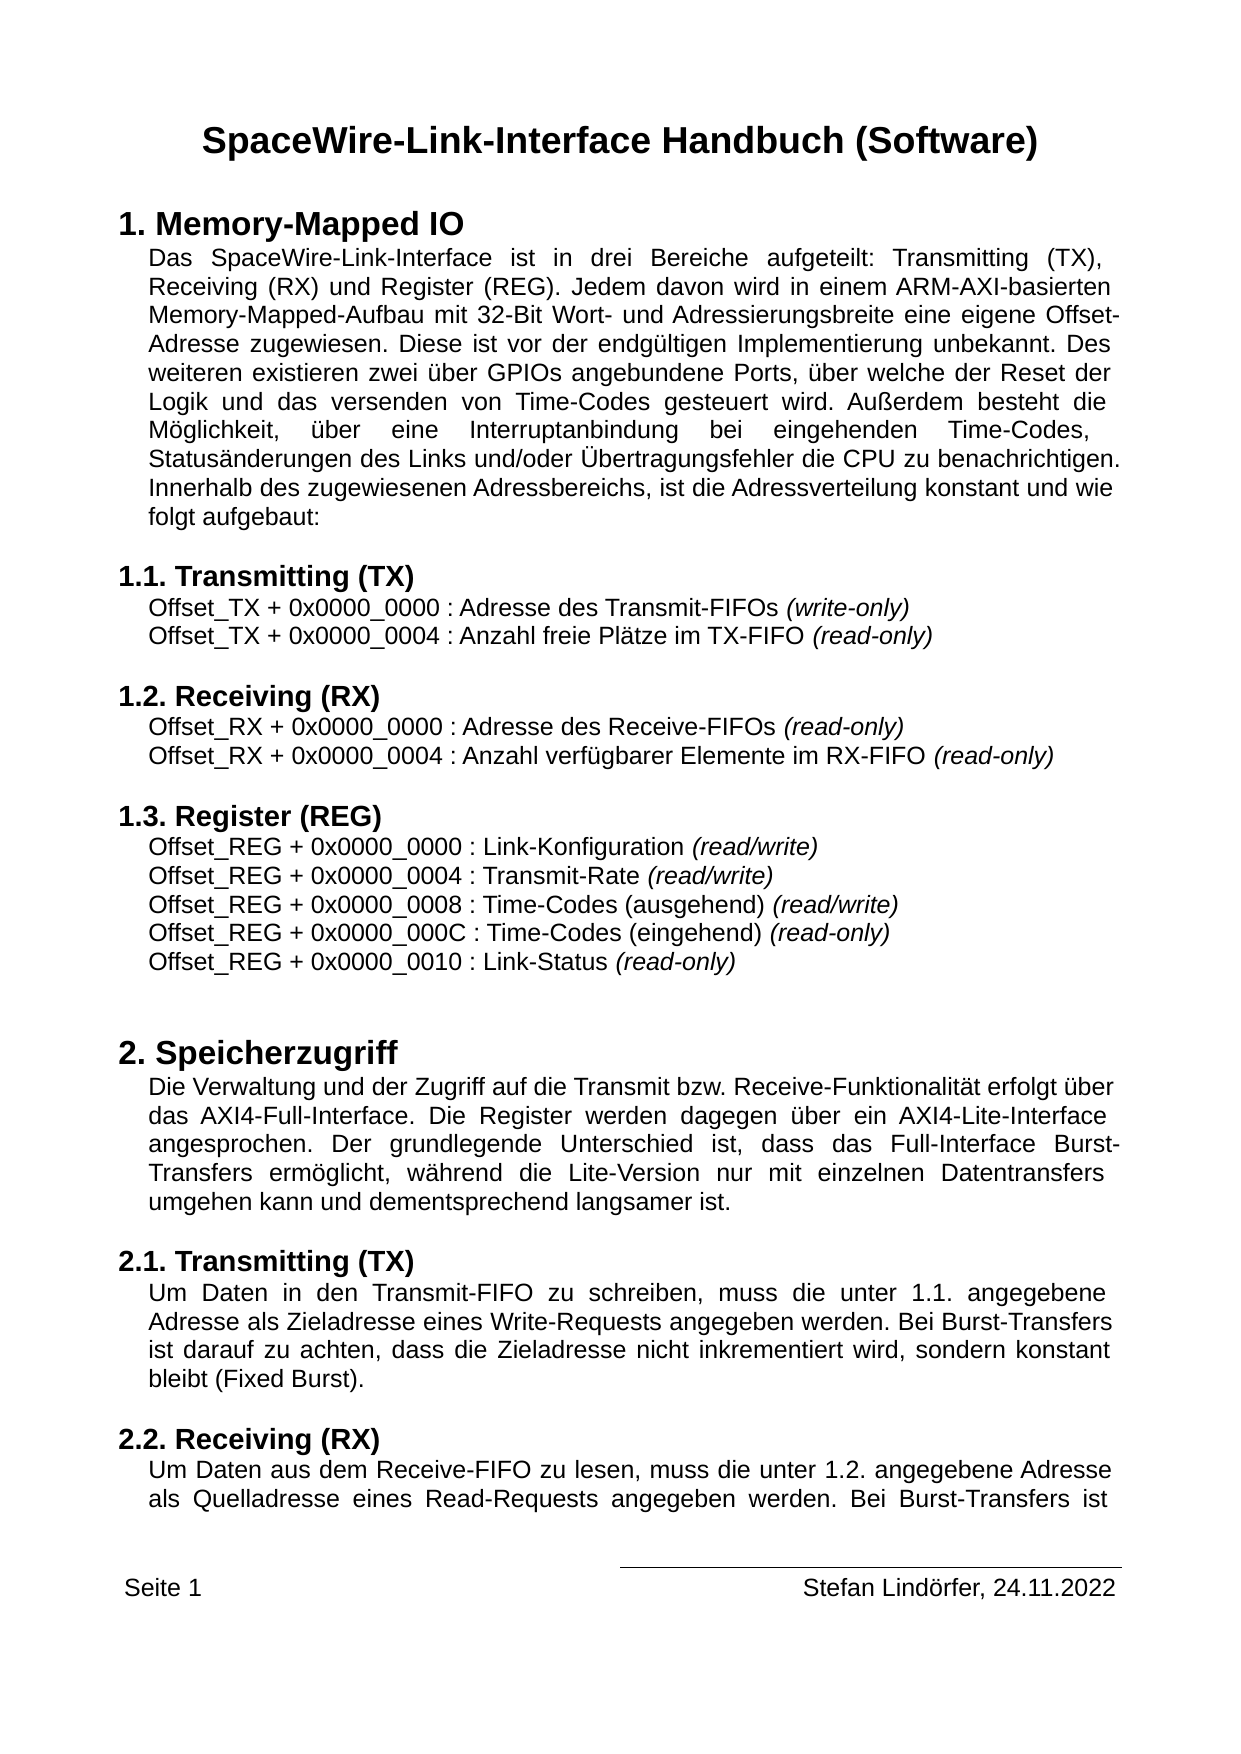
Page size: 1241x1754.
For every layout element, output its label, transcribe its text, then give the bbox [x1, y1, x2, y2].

text 2.2. Receiving (RX) [118, 1422, 1122, 1455]
text 1. Memory-Mapped IO [118, 204, 1122, 243]
text Offset_TX + 0x0000_0000 : Adresse des Transmit-FIFOs (write-only) [118, 593, 1122, 621]
text Offset_REG + 0x0000_0008 : Time-Codes (ausgehend) (read/write) [118, 890, 1122, 918]
text 2.1. Transmitting (TX) [118, 1244, 1122, 1278]
text 1.1. Transmitting (TX) [118, 559, 1122, 593]
text Offset_RX + 0x0000_0000 : Adresse des Receive-FIFOs (read-only) [118, 712, 1122, 741]
text Offset_TX + 0x0000_0004 : Anzahl freie Plätze im TX-FIFO (read-only) [118, 621, 1122, 650]
text Um Daten aus dem Receive-FIFO zu lesen, muss die unter 1.2. angegebene Adresse als Quelladresse eines Read-Requests angegeben werden. Bei Burst-Transfers ist [118, 1455, 1122, 1513]
text Das SpaceWire-Link-Interface ist in drei Bereiche aufgeteilt: Transmitting (TX), Receiving (RX) und Register (REG). Jedem davon wird in einem ARM-AXI-basierten Memory-Mapped-Aufbau mit 32-Bit Wort- und Adressierungsbreite eine eigene Offset- Adresse zugewiesen. Diese ist vor der endgültigen Implementierung unbekannt. Des weiteren existieren zwei über GPIOs angebundene Ports, über welche der Reset der Logik und das versenden von Time-Codes gesteuert wird. Außerdem besteht die Möglichkeit, über eine Interruptanbindung bei eingehenden Time-Codes, Statusänderungen des Links und/oder Übertragungsfehler die CPU zu benachrichtigen. Innerhalb des zugewiesenen Adressbereichs, ist die Adressverteilung konstant und wie folgt aufgebaut: [118, 243, 1122, 530]
text Offset_REG + 0x0000_0000 : Link-Konfiguration (read/write) [118, 832, 1122, 861]
text 1.2. Receiving (RX) [118, 679, 1122, 712]
text SpaceWire-Link-Interface Handbuch (Software) [118, 118, 1122, 161]
text Offset_REG + 0x0000_0010 : Link-Status (read-only) [118, 947, 1122, 976]
text 2. Speicherzugriff [118, 1033, 1122, 1072]
text Offset_REG + 0x0000_0004 : Transmit-Rate (read/write) [118, 861, 1122, 890]
text Die Verwaltung und der Zugriff auf die Transmit bzw. Receive-Funktionalität erfolgt über das AXI4-Full-Interface. Die Register werden dagegen über ein AXI4-Lite-Interface angesprochen. Der grundlegende Unterschied ist, dass das Full-Interface Burst- Transfers ermöglicht, während die Lite-Version nur mit einzelnen Datentransfers umgehen kann und dementsprechend langsamer ist. [118, 1072, 1122, 1216]
text 1.3. Register (REG) [118, 799, 1122, 832]
text Offset_RX + 0x0000_0004 : Anzahl verfügbarer Elemente im RX-FIFO (read-only) [118, 741, 1122, 770]
text Offset_REG + 0x0000_000C : Time-Codes (eingehend) (read-only) [118, 918, 1122, 947]
text Um Daten in den Transmit-FIFO zu schreiben, muss die unter 1.1. angegebene Adresse als Zieladresse eines Write-Requests angegeben werden. Bei Burst-Transfers ist darauf zu achten, dass die Zieladresse nicht inkrementiert wird, sondern konstant bleibt (Fixed Burst). [118, 1278, 1122, 1393]
